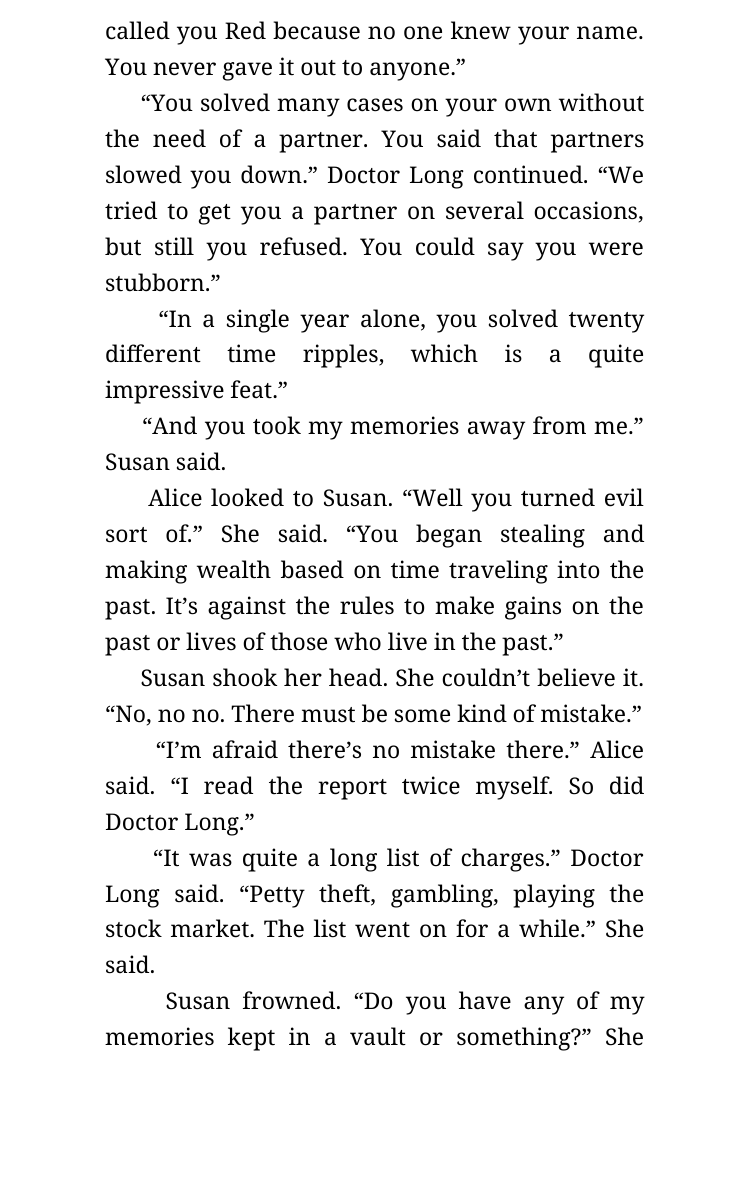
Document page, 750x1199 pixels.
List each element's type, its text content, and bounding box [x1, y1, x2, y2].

text “You solved many cases on your own without the need of a partner. You said that partners slowed you down.” Doctor Long continued. “We tried to get you a partner on several occasions, but still you refused. You could say you were stubborn.” [105, 87, 645, 298]
text “In a single year alone, you solved twenty different time ripples, which is a quite impressive feat.” [105, 302, 645, 406]
text Alice looked to Susan. “Well you turned evil sort of.” She said. “You began stealing and making wealth based on time traveling into the past. It’s against the rules to make gains on the past or lives of those who live in the past.” [105, 482, 645, 657]
text “It was quite a long list of charges.” Doctor Long said. “Petty theft, gambling, playing the stock market. The list went on for a while.” She said. [105, 842, 645, 981]
text Susan shook her head. She couldn’t believe it. “No, no no. There must be some kind of mistake.” [105, 662, 645, 729]
text called you Red because no one knew your name. You never gave it out to anyone.” [105, 15, 645, 82]
text “I’m afraid there’s no mistake there.” Alice said. “I read the report twice myself. So did Doctor Long.” [105, 734, 645, 837]
text “And you took my memories away from me.” Susan said. [105, 410, 645, 477]
text Susan frowned. “Do you have any of my memories kept in a vault or something?” She [105, 985, 645, 1052]
